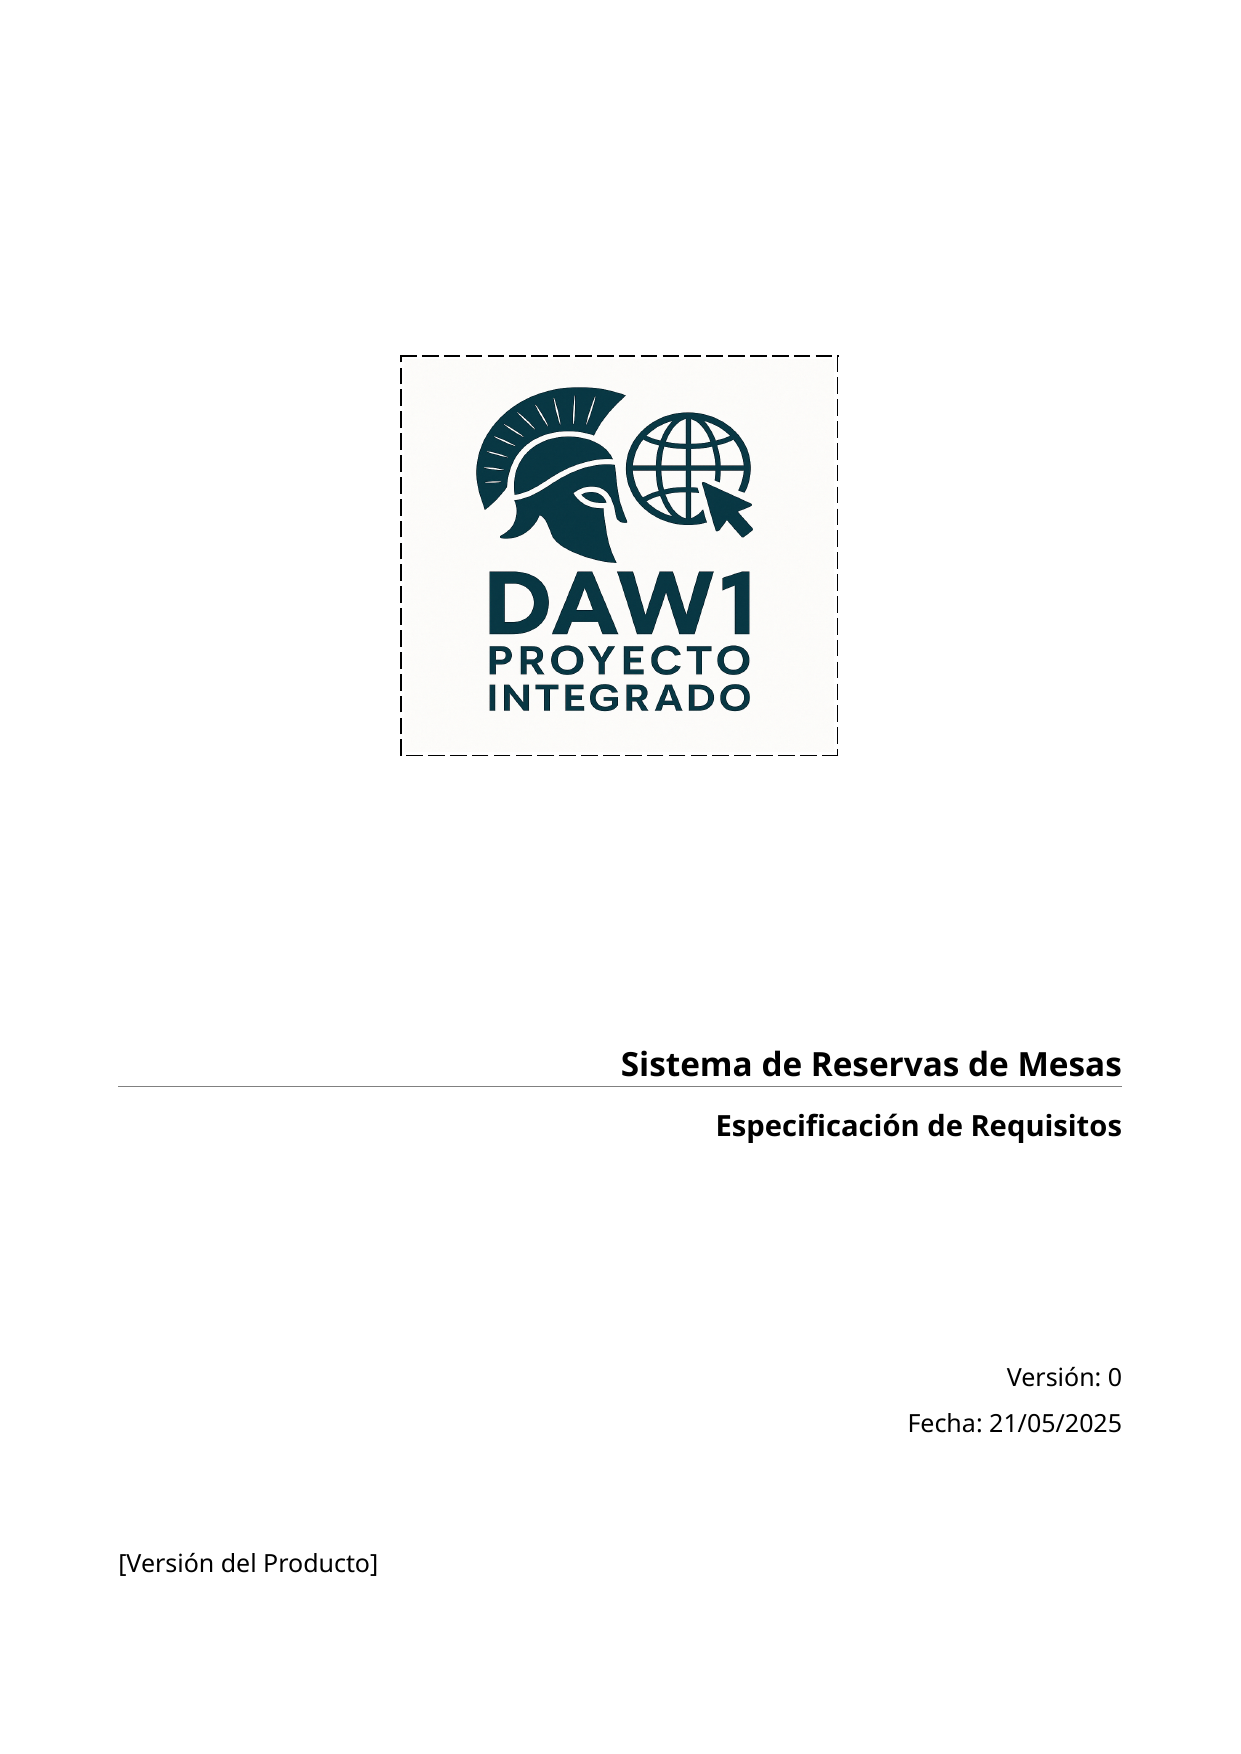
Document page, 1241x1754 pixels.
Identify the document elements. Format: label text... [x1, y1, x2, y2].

picture [404, 359, 834, 752]
title Especificación de Requisitos [118, 1105, 1122, 1144]
text Sistema de Reservas de Mesas [118, 1041, 1122, 1086]
text Versión: 0 [118, 1359, 1122, 1393]
text Fecha: 21/05/2025 [118, 1406, 1122, 1440]
text [Versión del Producto] [118, 1545, 1122, 1579]
